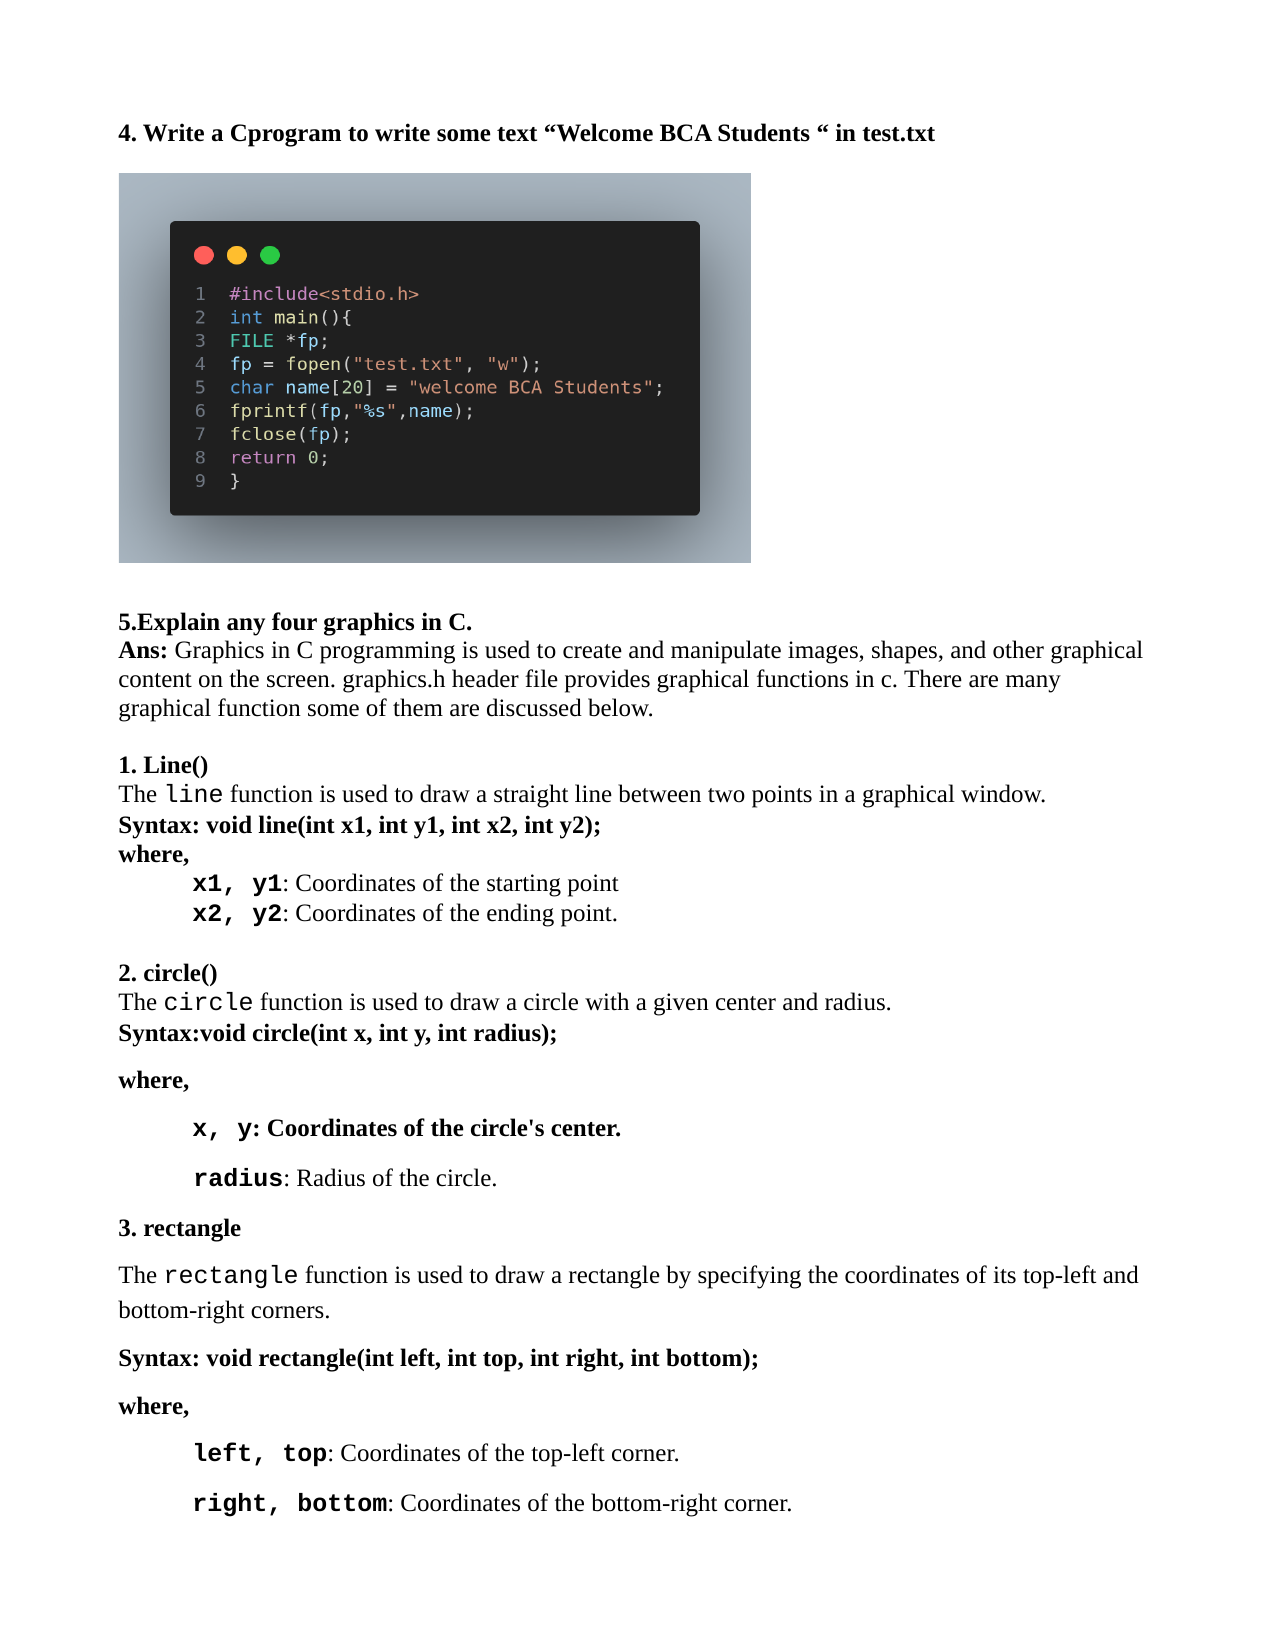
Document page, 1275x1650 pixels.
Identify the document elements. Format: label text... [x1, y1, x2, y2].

text 5.Explain any four graphics in C. [118, 607, 1157, 636]
text The circle function is used to draw a circle with a given center and radius. [118, 987, 1157, 1018]
text 3. rectangle [118, 1213, 1157, 1242]
text x, y: Coordinates of the circle's center. [118, 1113, 1157, 1144]
text Syntax: void rectangle(int left, int top, int right, int bottom); [118, 1343, 1157, 1372]
list radius: Radius of the circle. [164, 1163, 1157, 1194]
text 1. Line() [118, 751, 1157, 779]
picture [118, 173, 751, 563]
text The rectangle function is used to draw a rectangle by specifying the coordinates of its top-left and bottom-right corners. [118, 1261, 1157, 1324]
text where, [118, 1391, 1157, 1419]
text The line function is used to draw a straight line between two points in a graphical window. [118, 779, 1157, 810]
text x2, y2: Coordinates of the ending point. [118, 898, 1157, 929]
text Ans: Graphics in C programming is used to create and manipulate images, shapes, and other graphical content on the screen. graphics.h header file provides graphical functions in c. There are many graphical function some of them are discussed below. [118, 636, 1157, 722]
text Syntax:void circle(int x, int y, int radius); [118, 1018, 1157, 1046]
text left, top: Coordinates of the top-left corner. [118, 1438, 1157, 1469]
text right, bottom: Coordinates of the bottom-right corner. [118, 1488, 1157, 1519]
text where, [118, 1065, 1157, 1094]
text 4. Write a Cprogram to write some text “Welcome BCA Students “ in test.txt [118, 118, 1157, 147]
text where, [118, 839, 1157, 868]
text Syntax: void line(int x1, int y1, int x2, int y2); [118, 810, 1157, 839]
text 2. circle() [118, 958, 1157, 987]
text x1, y1: Coordinates of the starting point [118, 868, 1157, 898]
